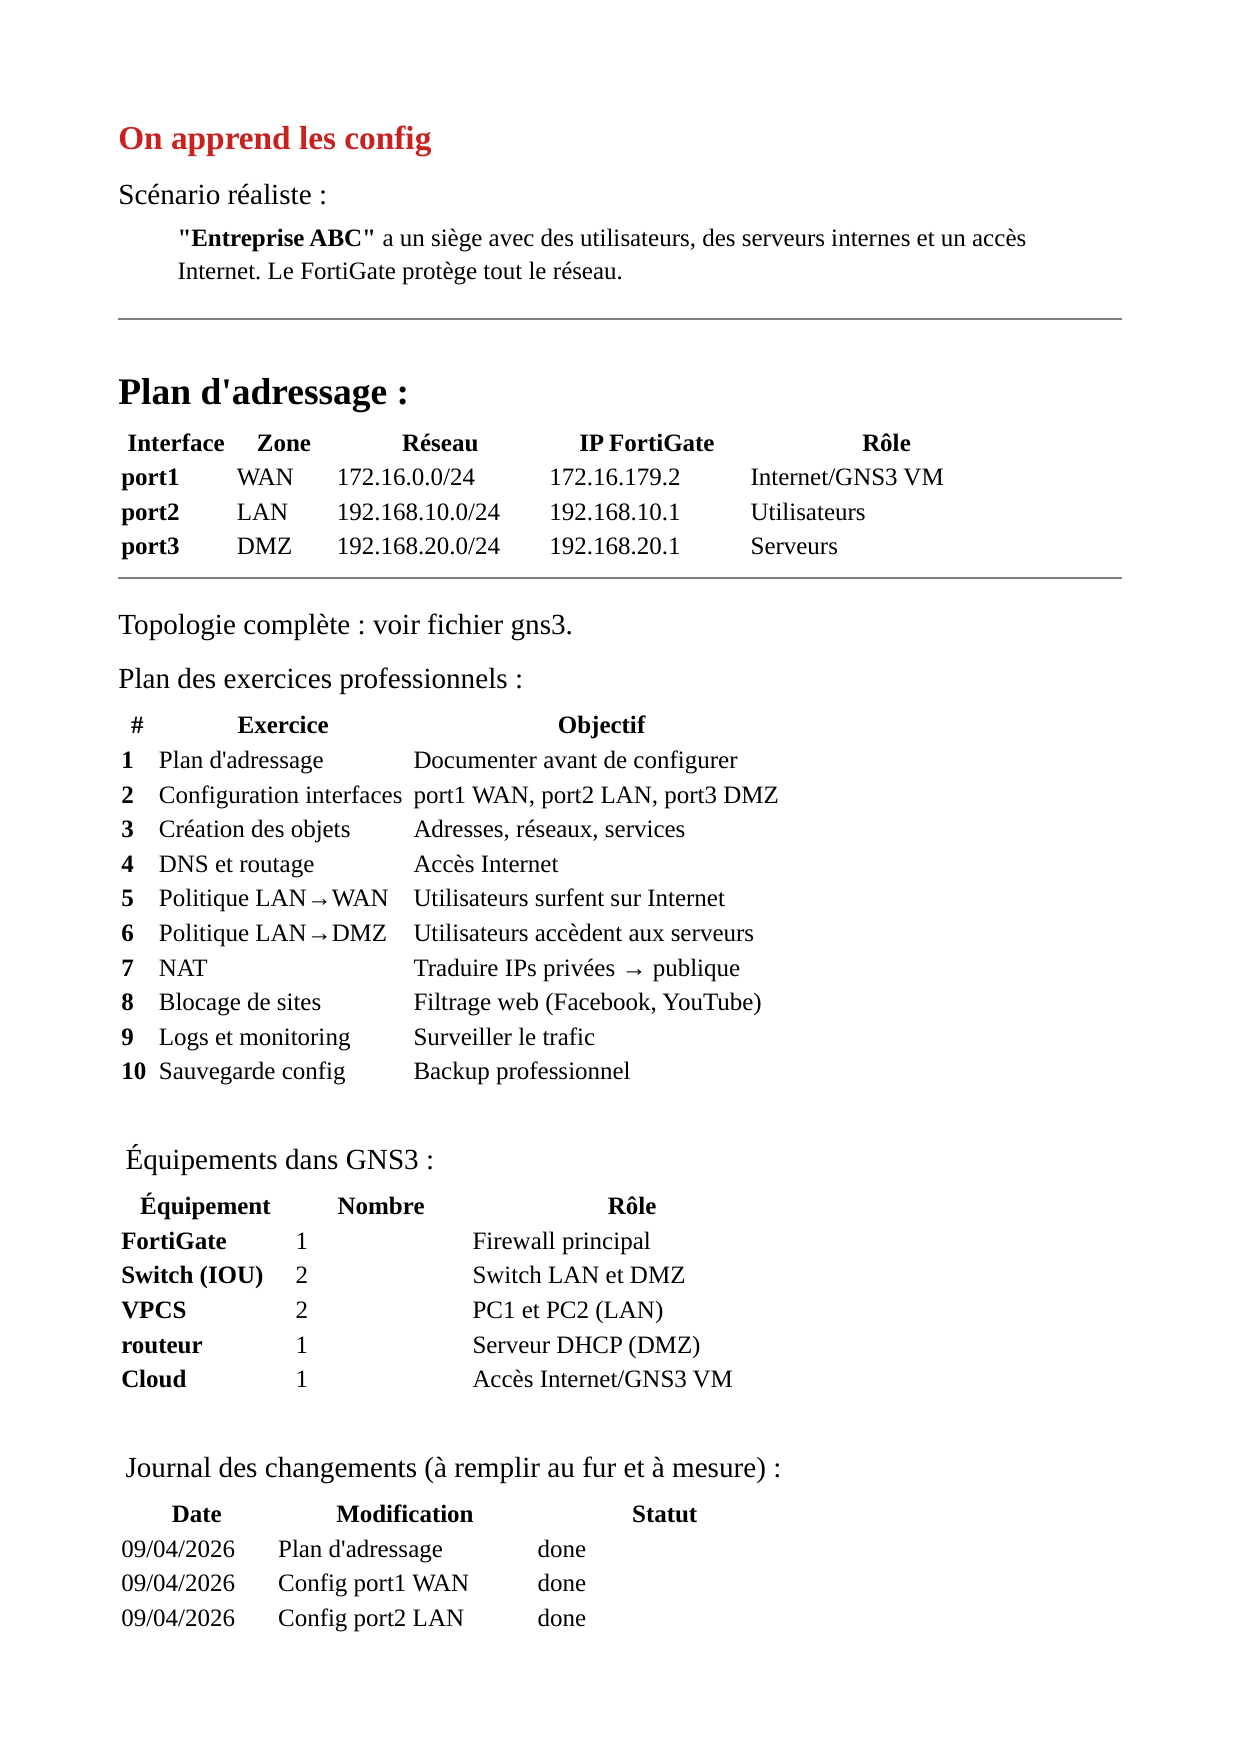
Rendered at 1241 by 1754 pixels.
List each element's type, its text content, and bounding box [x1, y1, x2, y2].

table_cell 1 [293, 1361, 469, 1396]
table_cell DMZ [234, 529, 334, 563]
table_header Interface [118, 425, 234, 459]
table_cell Cloud [118, 1361, 292, 1396]
table_cell 09/04/2026 [118, 1566, 275, 1600]
table_header Date [118, 1496, 275, 1531]
table_cell Création des objets [156, 811, 410, 846]
table_cell done [534, 1566, 794, 1600]
table_cell PC1 et PC2 (LAN) [469, 1292, 794, 1327]
table_cell Plan d'adressage [156, 742, 410, 777]
table_cell 1 [293, 1327, 469, 1361]
table_cell Adresses, réseaux, services [410, 811, 792, 846]
table_cell done [534, 1531, 794, 1566]
table_cell 172.16.179.2 [546, 459, 747, 494]
table_cell Logs et monitoring [156, 1019, 410, 1053]
table_cell port2 [118, 494, 234, 528]
table_cell 2 [118, 777, 156, 811]
table_cell Surveiller le trafic [410, 1019, 792, 1053]
table_cell VPCS [118, 1292, 292, 1327]
table_cell NAT [156, 950, 410, 984]
table_cell Sauvegarde config [156, 1054, 410, 1088]
table_cell Switch (IOU) [118, 1258, 292, 1292]
table_cell 4 [118, 846, 156, 881]
table_cell Accès Internet/GNS3 VM [469, 1361, 794, 1396]
subtitle Plan des exercices professionnels : [118, 662, 1122, 695]
table_cell Switch LAN et DMZ [469, 1258, 794, 1292]
table_cell Backup professionnel [410, 1054, 792, 1088]
table_cell done [534, 1600, 794, 1635]
table_cell 5 [118, 881, 156, 915]
table_cell Internet/GNS3 VM [748, 459, 1025, 494]
table_cell Utilisateurs surfent sur Internet [410, 881, 792, 915]
table_cell Politique LAN→WAN [156, 881, 410, 915]
table_cell 09/04/2026 [118, 1600, 275, 1635]
table_cell Configuration interfaces [156, 777, 410, 811]
text On apprend les config [118, 118, 1122, 156]
table_cell Traduire IPs privées → publique [410, 950, 792, 984]
subtitle Scénario réaliste : [118, 177, 1122, 211]
table_cell port1 [118, 459, 234, 494]
table_header Zone [234, 425, 334, 459]
table_cell Blocage de sites [156, 984, 410, 1019]
table_cell routeur [118, 1327, 292, 1361]
table_cell Serveurs [748, 529, 1025, 563]
table_cell 09/04/2026 [118, 1531, 275, 1566]
table_cell port3 [118, 529, 234, 563]
subtitle Équipements dans GNS3 : [118, 1142, 1122, 1176]
table_cell Documenter avant de configurer [410, 742, 792, 777]
table_cell 6 [118, 915, 156, 950]
table_header # [118, 708, 156, 742]
table_cell LAN [234, 494, 334, 528]
subtitle Plan d'adressage : [118, 369, 1122, 412]
table_header Rôle [748, 425, 1025, 459]
table_cell 1 [293, 1223, 469, 1258]
table_cell 7 [118, 950, 156, 984]
table_header Statut [534, 1496, 794, 1531]
table_cell Filtrage web (Facebook, YouTube) [410, 984, 792, 1019]
table_cell 192.168.20.0/24 [334, 529, 546, 563]
table_cell Firewall principal [469, 1223, 794, 1258]
table_cell 192.168.20.1 [546, 529, 747, 563]
table_cell 10 [118, 1054, 156, 1088]
table_cell DNS et routage [156, 846, 410, 881]
table_header Objectif [410, 708, 792, 742]
table_cell Accès Internet [410, 846, 792, 881]
table_cell 9 [118, 1019, 156, 1053]
table_header Nombre [293, 1189, 469, 1223]
table_cell Plan d'adressage [275, 1531, 534, 1566]
table_header Réseau [334, 425, 546, 459]
table_header Équipement [118, 1189, 292, 1223]
table_header Modification [275, 1496, 534, 1531]
table_cell 8 [118, 984, 156, 1019]
table_header Exercice [156, 708, 410, 742]
table_cell Utilisateurs [748, 494, 1025, 528]
subtitle Journal des changements (à remplir au fur et à mesure) : [118, 1450, 1122, 1484]
table_header Rôle [469, 1189, 794, 1223]
text Topologie complète : voir fichier gns3. [118, 607, 1122, 641]
table_header IP FortiGate [546, 425, 747, 459]
table_cell 2 [293, 1292, 469, 1327]
table_cell Serveur DHCP (DMZ) [469, 1327, 794, 1361]
table_cell 192.168.10.0/24 [334, 494, 546, 528]
table_cell Politique LAN→DMZ [156, 915, 410, 950]
table_cell Utilisateurs accèdent aux serveurs [410, 915, 792, 950]
table_cell Config port2 LAN [275, 1600, 534, 1635]
table_cell 1 [118, 742, 156, 777]
table_cell FortiGate [118, 1223, 292, 1258]
table_cell Config port1 WAN [275, 1566, 534, 1600]
text "Entreprise ABC" a un siège avec des utilisateurs, des serveurs internes et un accès Internet. Le FortiGate protège tout le réseau. [177, 223, 1063, 285]
table_cell 3 [118, 811, 156, 846]
table_cell port1 WAN, port2 LAN, port3 DMZ [410, 777, 792, 811]
table_cell 2 [293, 1258, 469, 1292]
table_cell 172.16.0.0/24 [334, 459, 546, 494]
table_cell WAN [234, 459, 334, 494]
table_cell 192.168.10.1 [546, 494, 747, 528]
